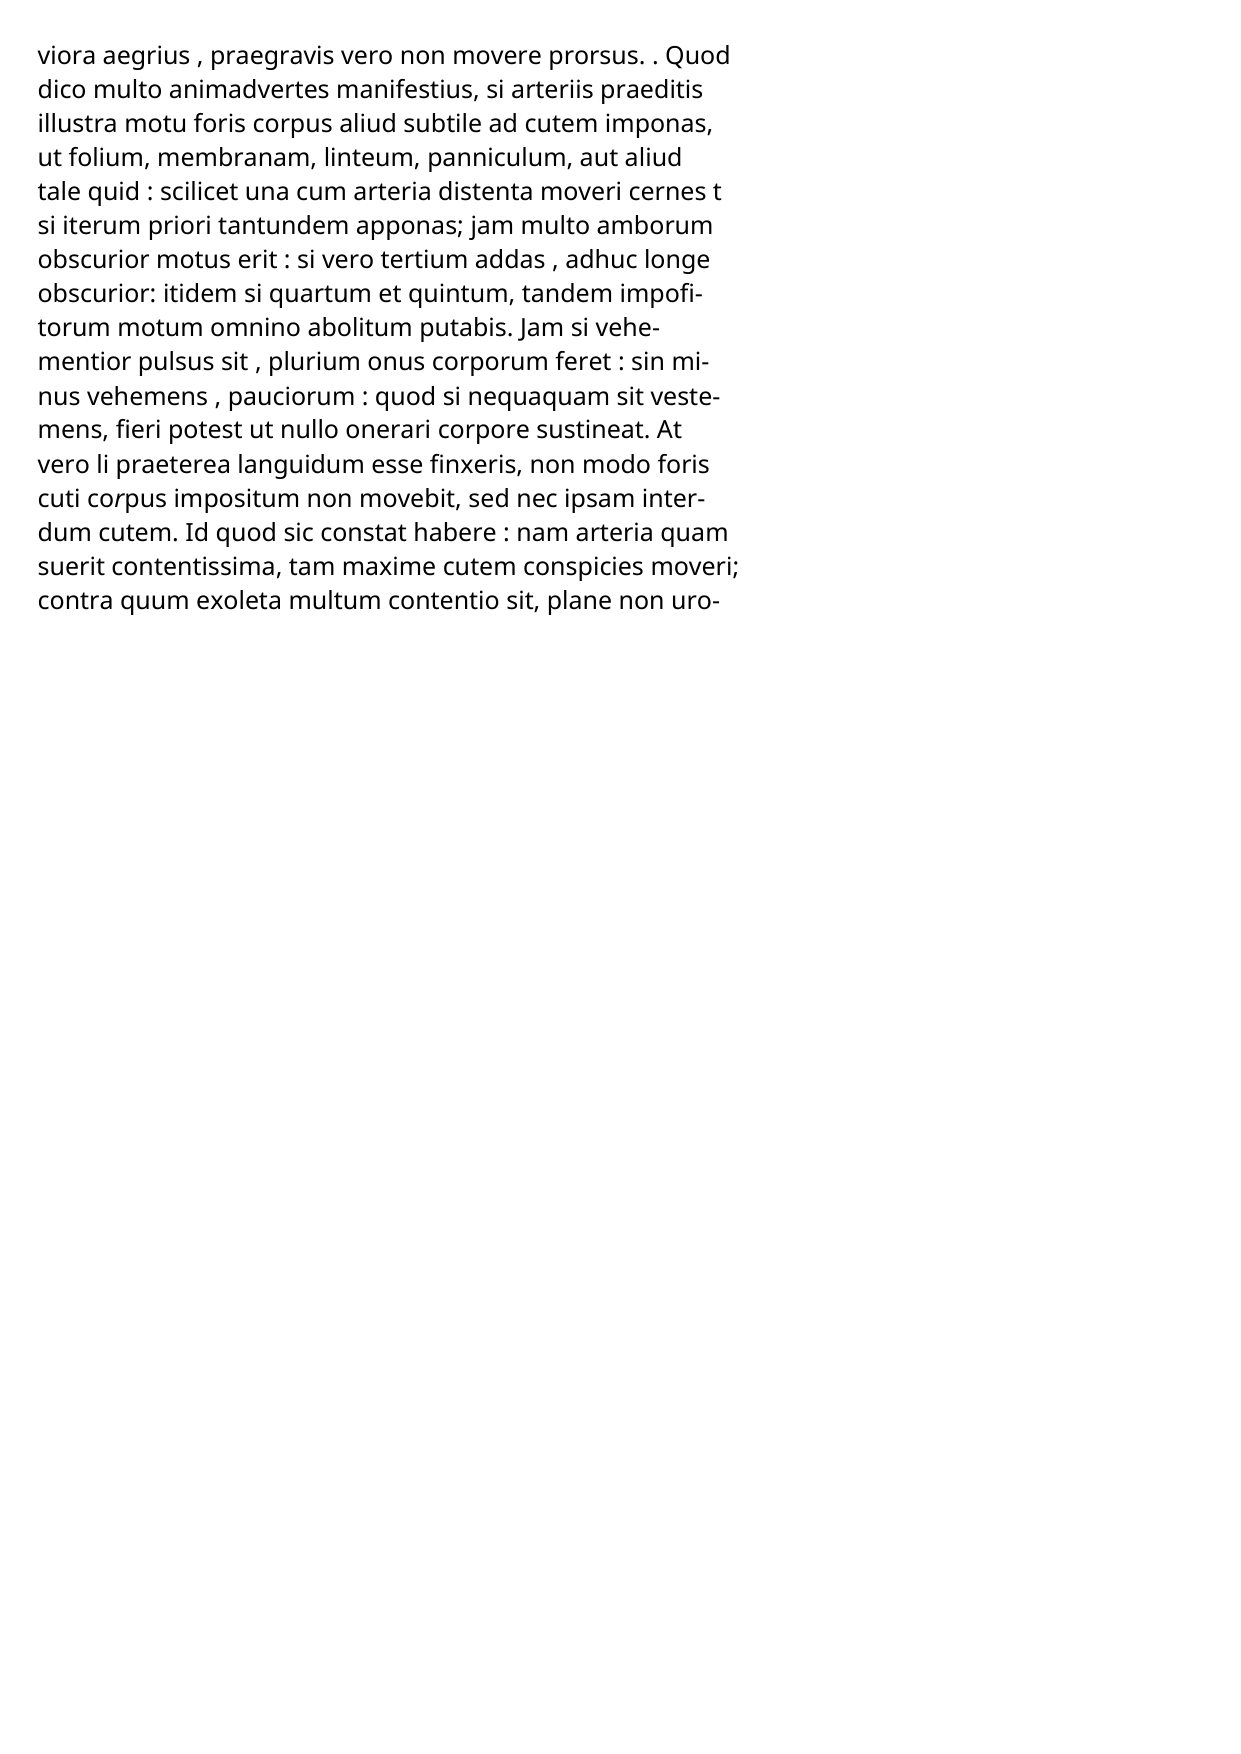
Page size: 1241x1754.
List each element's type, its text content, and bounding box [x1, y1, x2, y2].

text viora aegrius , praegravis vero non movere prorsus. . Quod dico multo animadvertes manifestius, si arteriis praeditis illustra motu foris corpus aliud subtile ad cutem imponas, ut folium, membranam, linteum, panniculum, aut aliud tale quid : scilicet una cum arteria distenta moveri cernes t si iterum priori tantundem apponas; jam multo amborum obscurior motus erit : si vero tertium addas , adhuc longe obscurior: itidem si quartum et quintum, tandem impofi- torum motum omnino abolitum putabis. Jam si vehe- mentior pulsus sit , plurium onus corporum feret : sin mi- nus vehemens , pauciorum : quod si nequaquam sit veste- mens, fieri potest ut nullo onerari corpore sustineat. At vero li praeterea languidum esse finxeris, non modo foris cuti corpus impositum non movebit, sed nec ipsam inter- dum cutem. Id quod sic constat habere : nam arteria quam suerit contentissima, tam maxime cutem conspicies moveri; contra quum exoleta multum contentio sit, plane non uro- [37, 37, 1203, 617]
